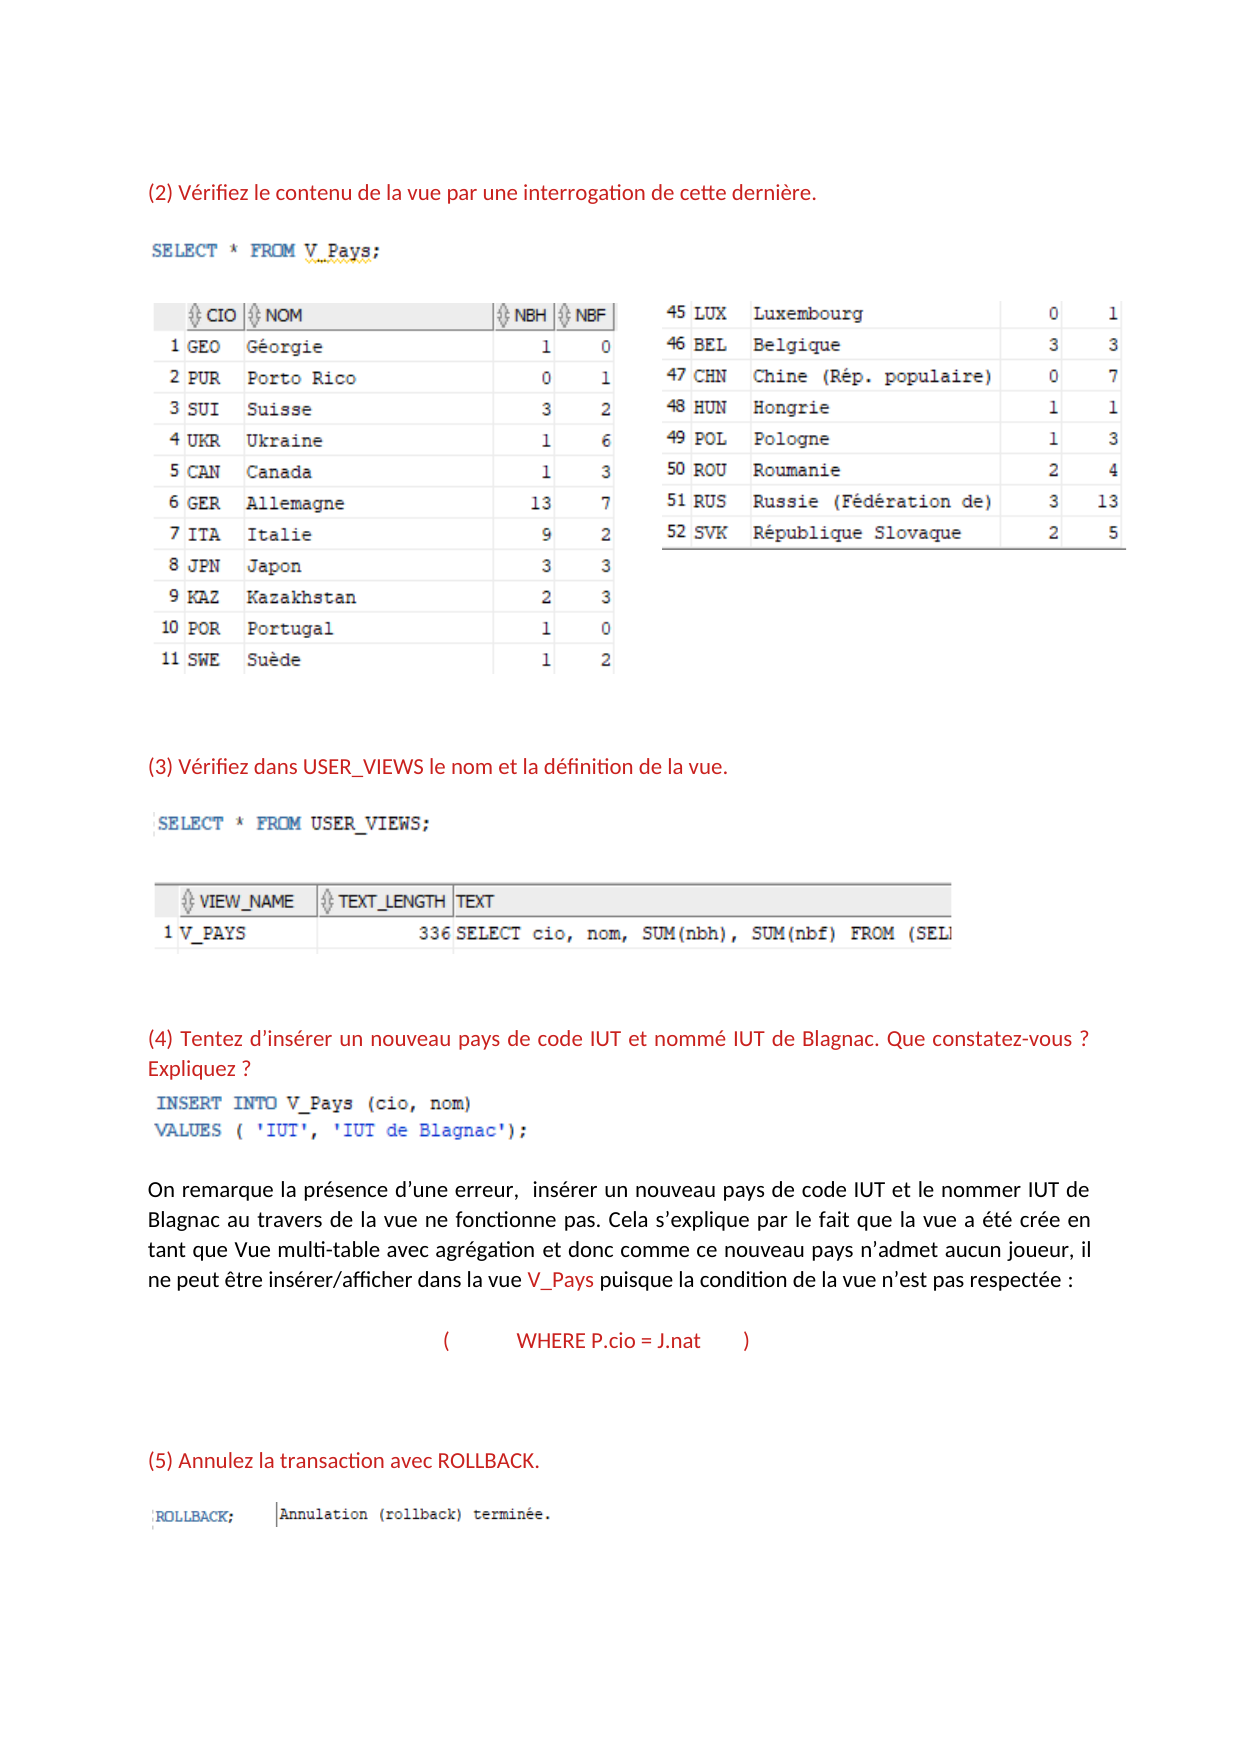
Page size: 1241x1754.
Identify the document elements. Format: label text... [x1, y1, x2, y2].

text (2) Vérifiez le contenu de la vue par une interrogation de cette dernière. [148, 178, 1093, 206]
picture [275, 1502, 556, 1527]
picture [153, 1092, 534, 1151]
picture [153, 303, 618, 674]
text On remarque la présence d’une erreur, insérer un nouveau pays de code IUT et le nommer IUT de Blagnac au travers de la vue ne fonctionne pas. Cela s’explique par le fait que la vue a été crée en tant que Vue multi-table avec agrégation et donc comme ce nouveau pays n’admet aucun joueur, il ne peut être insérer/afficher dans la vue V_Pays puisque la condition de la vue n’est pas respectée : [148, 1175, 1093, 1293]
picture [150, 236, 384, 267]
picture [154, 881, 952, 954]
text ( WHERE P.cio = J.nat ) [148, 1326, 1093, 1354]
picture [151, 1507, 237, 1531]
text (3) Vérifiez dans USER_VIEWS le nom et la définition de la vue. [148, 752, 1093, 780]
text (5) Annulez la transaction avec ROLLBACK. [148, 1447, 1093, 1474]
text (4) Tentez d’insérer un nouveau pays de code IUT et nommé IUT de Blagnac. Que constatez-vous ? Expliquez ? [148, 1024, 1093, 1082]
picture [662, 301, 1127, 550]
picture [153, 812, 440, 840]
